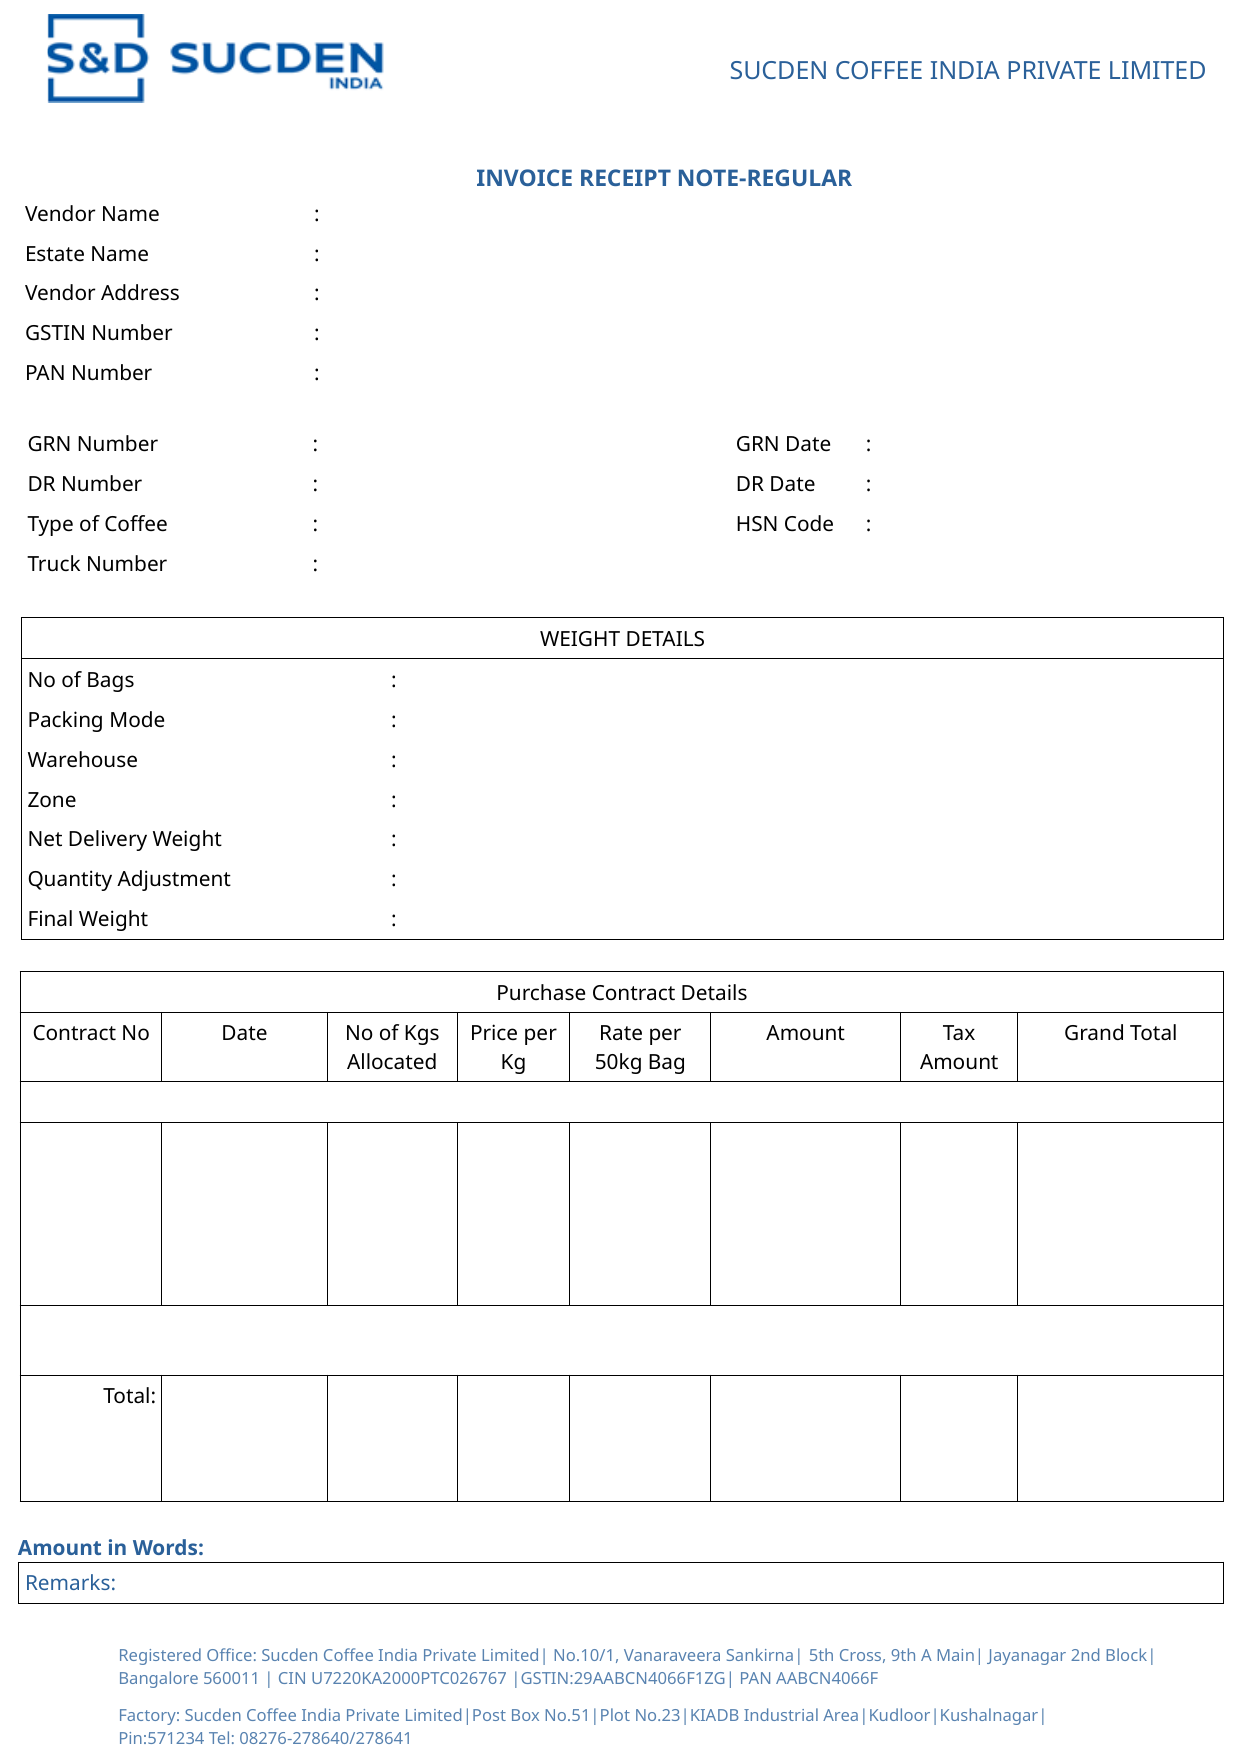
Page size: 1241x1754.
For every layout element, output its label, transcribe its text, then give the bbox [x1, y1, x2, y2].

table_cell Amount [711, 1013, 900, 1081]
table_cell Contract No [21, 1013, 161, 1081]
table_cell <get_date(line.date_order)> [162, 1123, 327, 1305]
table_header Vendor Name [19, 193, 308, 233]
table_cell [730, 544, 860, 586]
table_cell <"{:,.2f}".format(get_data_amount(line,o))> [711, 1123, 900, 1305]
table_cell <"{:,.2f}".format(get_total_amount(o)[1])> [901, 1376, 1017, 1501]
table_header : <get_date(o.date_done)> [860, 424, 1211, 464]
table_cell [860, 544, 1211, 586]
table_cell Date [162, 1013, 327, 1081]
table_cell <"{:,.2f}".format(get_total_allocate_qty(o))> [328, 1376, 457, 1501]
table_cell Quantity Adjustment [22, 859, 385, 899]
picture [47, 14, 384, 103]
table_cell : <'{:,}'.format(int(o.total_qty))> [385, 899, 1223, 938]
table_header WEIGHT DETAILS [22, 618, 1223, 658]
table_cell PAN Number [19, 353, 308, 392]
table_cell Zone [22, 779, 385, 819]
table_cell Grand Total [1018, 1013, 1223, 1081]
table_cell No of Kgs Allocated [328, 1013, 457, 1081]
table_cell : <'{:,}'.format(int(o.total_init_qty - o.total_qty))> [385, 859, 1223, 899]
table_cell : <get_address(o.partner_id)> [308, 273, 1211, 313]
table_cell Vendor Address [19, 273, 308, 313]
table_cell <"{:,.2f}".format(get_total_amount(o)[0])> [711, 1376, 900, 1501]
table_cell [570, 1376, 710, 1501]
table_cell </for> [21, 1306, 1223, 1374]
table_cell <"{:,.2f}".format(int(line.relation_price_unit*50))> [570, 1123, 710, 1305]
table_cell <"{:,.2f}".format(line.amount_tax)> [901, 1123, 1017, 1305]
table_cell Final Weight [22, 899, 385, 938]
table_cell DR Number [21, 464, 307, 503]
table_cell : <o.warehouse_id.name> [385, 739, 1223, 779]
table_cell Type of Coffee [21, 504, 307, 543]
table_cell : <'{:,}'.format(int(o.total_init_qty))> [385, 819, 1223, 859]
table_cell : <o.vehicle_no> [307, 544, 730, 586]
table_header Remarks: <o.note> [19, 1563, 1223, 1602]
text INVOICE RECEIPT NOTE-REGULAR [118, 162, 1210, 193]
table_cell <line.name> [21, 1123, 161, 1305]
table_cell <"{:,.2f}".format(get_allocate_qty(o, line))> [328, 1123, 457, 1305]
table_cell : <int(o.total_bag)> [385, 659, 1223, 699]
table_cell : <o.partner_id.estate_name> [308, 233, 1211, 273]
table_cell Estate Name [19, 233, 308, 273]
table_cell <"{:,.2f}".format(line.relation_price_unit+line.premium)> [458, 1123, 569, 1305]
table_cell [162, 1376, 327, 1501]
table_cell : <o.partner_id.pan_number> [308, 353, 1211, 392]
table_cell No of Bags [22, 659, 385, 699]
table_cell : <get_dr(o)[1]> [860, 464, 1211, 503]
table_header Purchase Contract Details [21, 972, 1223, 1012]
table_cell <"{:,.2f}".format(get_data_amount(line,o))> [1018, 1123, 1223, 1305]
table_header GRN Number [21, 424, 307, 464]
table_cell DR Date [730, 464, 860, 503]
table_cell : <o.packing_id.name> [385, 699, 1223, 739]
table_cell <for each="line in get_contract(o)"> [21, 1082, 1223, 1122]
table_cell Total: [21, 1376, 161, 1501]
table_cell HSN Code [730, 504, 860, 543]
table_header GRN Date [730, 424, 860, 464]
table_cell <"{:,.2f}".format(get_total_amount(o)[2])> [1018, 1376, 1223, 1501]
table_cell GSTIN Number [19, 313, 308, 353]
table_cell Truck Number [21, 544, 307, 586]
table_header : <o.partner_id.name> [308, 193, 1211, 233]
table_header : <o.name> [307, 424, 730, 464]
text Amount in Words: <currency_to_text_india(get_total_amount(o)[2])> [18, 1533, 1210, 1562]
table_cell Tax Amount [901, 1013, 1017, 1081]
table_cell : <o.product_id.l10n_in_hsn_code> [860, 504, 1211, 543]
table_cell : <o.zone_id.name> [385, 779, 1223, 819]
table_cell Price per Kg [458, 1013, 569, 1081]
table_cell Packing Mode [22, 699, 385, 739]
table_cell : <o.product_id.display_wb> [307, 504, 730, 543]
table_cell Warehouse [22, 739, 385, 779]
table_cell Rate per 50kg Bag [570, 1013, 710, 1081]
table_cell Net Delivery Weight [22, 819, 385, 859]
table_cell : <get_dr(o)[0]> [307, 464, 730, 503]
table_cell : <o.partner_id.vat> [308, 313, 1211, 353]
table_cell [458, 1376, 569, 1501]
